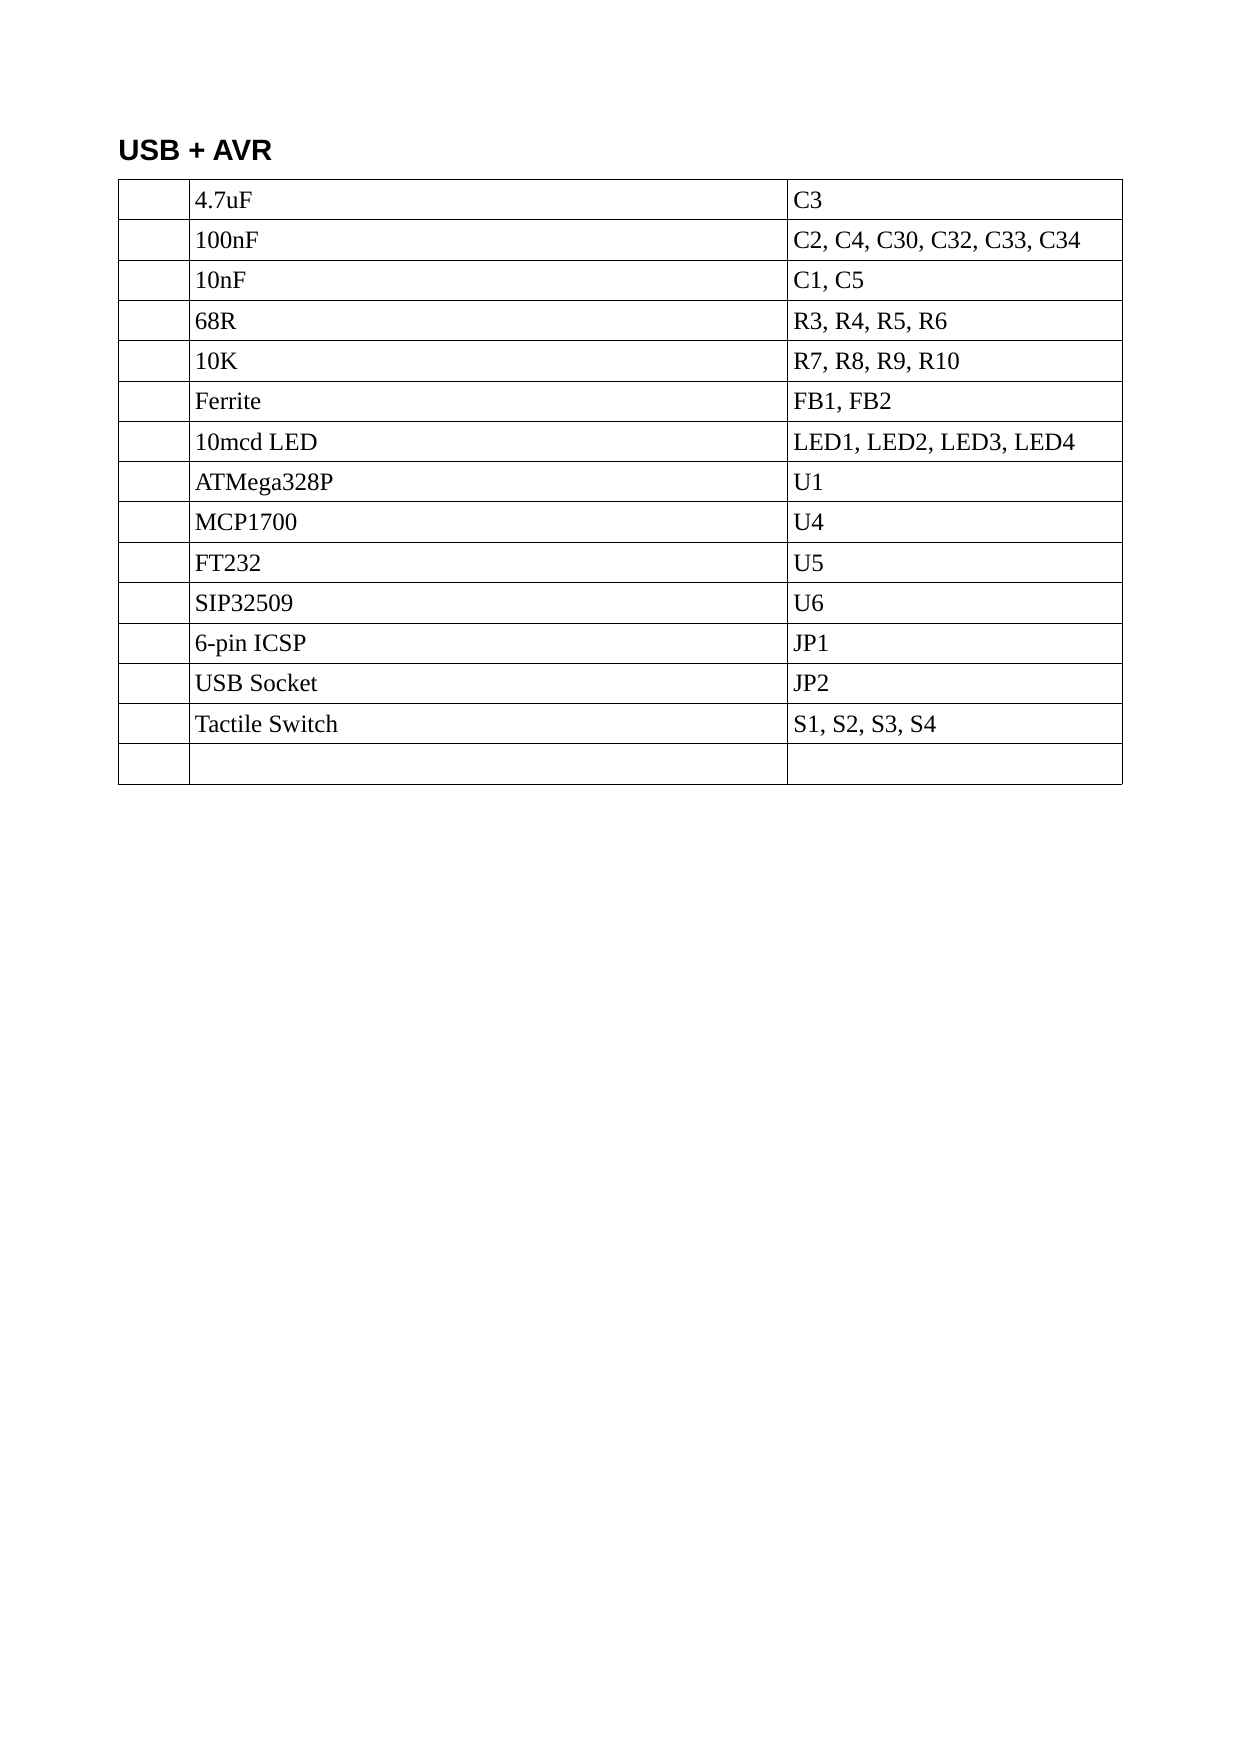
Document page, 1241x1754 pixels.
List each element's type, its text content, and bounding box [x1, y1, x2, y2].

table_cell C2, C4, C30, C32, C33, C34 [788, 220, 1122, 259]
table_cell Ferrite [190, 382, 787, 421]
table_cell 6-pin ICSP [190, 624, 787, 663]
table_header 4.7uF [190, 180, 787, 219]
table_cell [119, 502, 189, 542]
table_cell 10nF [190, 261, 787, 300]
table_cell S1, S2, S3, S4 [788, 704, 1122, 743]
table_cell [119, 422, 189, 461]
table_cell [119, 583, 189, 622]
table_cell 10mcd LED [190, 422, 787, 461]
table_cell [119, 543, 189, 582]
table_cell U4 [788, 502, 1122, 542]
table_cell R7, R8, R9, R10 [788, 341, 1122, 381]
subtitle USB + AVR [118, 133, 1122, 166]
table_cell [788, 744, 1122, 784]
table_cell R3, R4, R5, R6 [788, 301, 1122, 340]
table_cell U1 [788, 462, 1122, 501]
table_cell JP2 [788, 664, 1122, 703]
table_cell SIP32509 [190, 583, 787, 622]
table_cell [119, 462, 189, 501]
table_cell U6 [788, 583, 1122, 622]
table_cell [119, 624, 189, 663]
table_cell 68R [190, 301, 787, 340]
table_cell FB1, FB2 [788, 382, 1122, 421]
table_cell [119, 261, 189, 300]
table_cell [190, 744, 787, 784]
table_cell ATMega328P [190, 462, 787, 501]
table_header C3 [788, 180, 1122, 219]
table_cell 100nF [190, 220, 787, 259]
table_cell LED1, LED2, LED3, LED4 [788, 422, 1122, 461]
table_cell U5 [788, 543, 1122, 582]
table_cell [119, 704, 189, 743]
table_cell [119, 301, 189, 340]
table_cell [119, 220, 189, 259]
table_cell [119, 382, 189, 421]
table_cell FT232 [190, 543, 787, 582]
table_cell [119, 664, 189, 703]
table_cell [119, 341, 189, 381]
table_cell C1, C5 [788, 261, 1122, 300]
table_cell 10K [190, 341, 787, 381]
table_cell Tactile Switch [190, 704, 787, 743]
table_cell JP1 [788, 624, 1122, 663]
table_cell USB Socket [190, 664, 787, 703]
table_cell [119, 744, 189, 784]
table_header [119, 180, 189, 219]
table_cell MCP1700 [190, 502, 787, 542]
